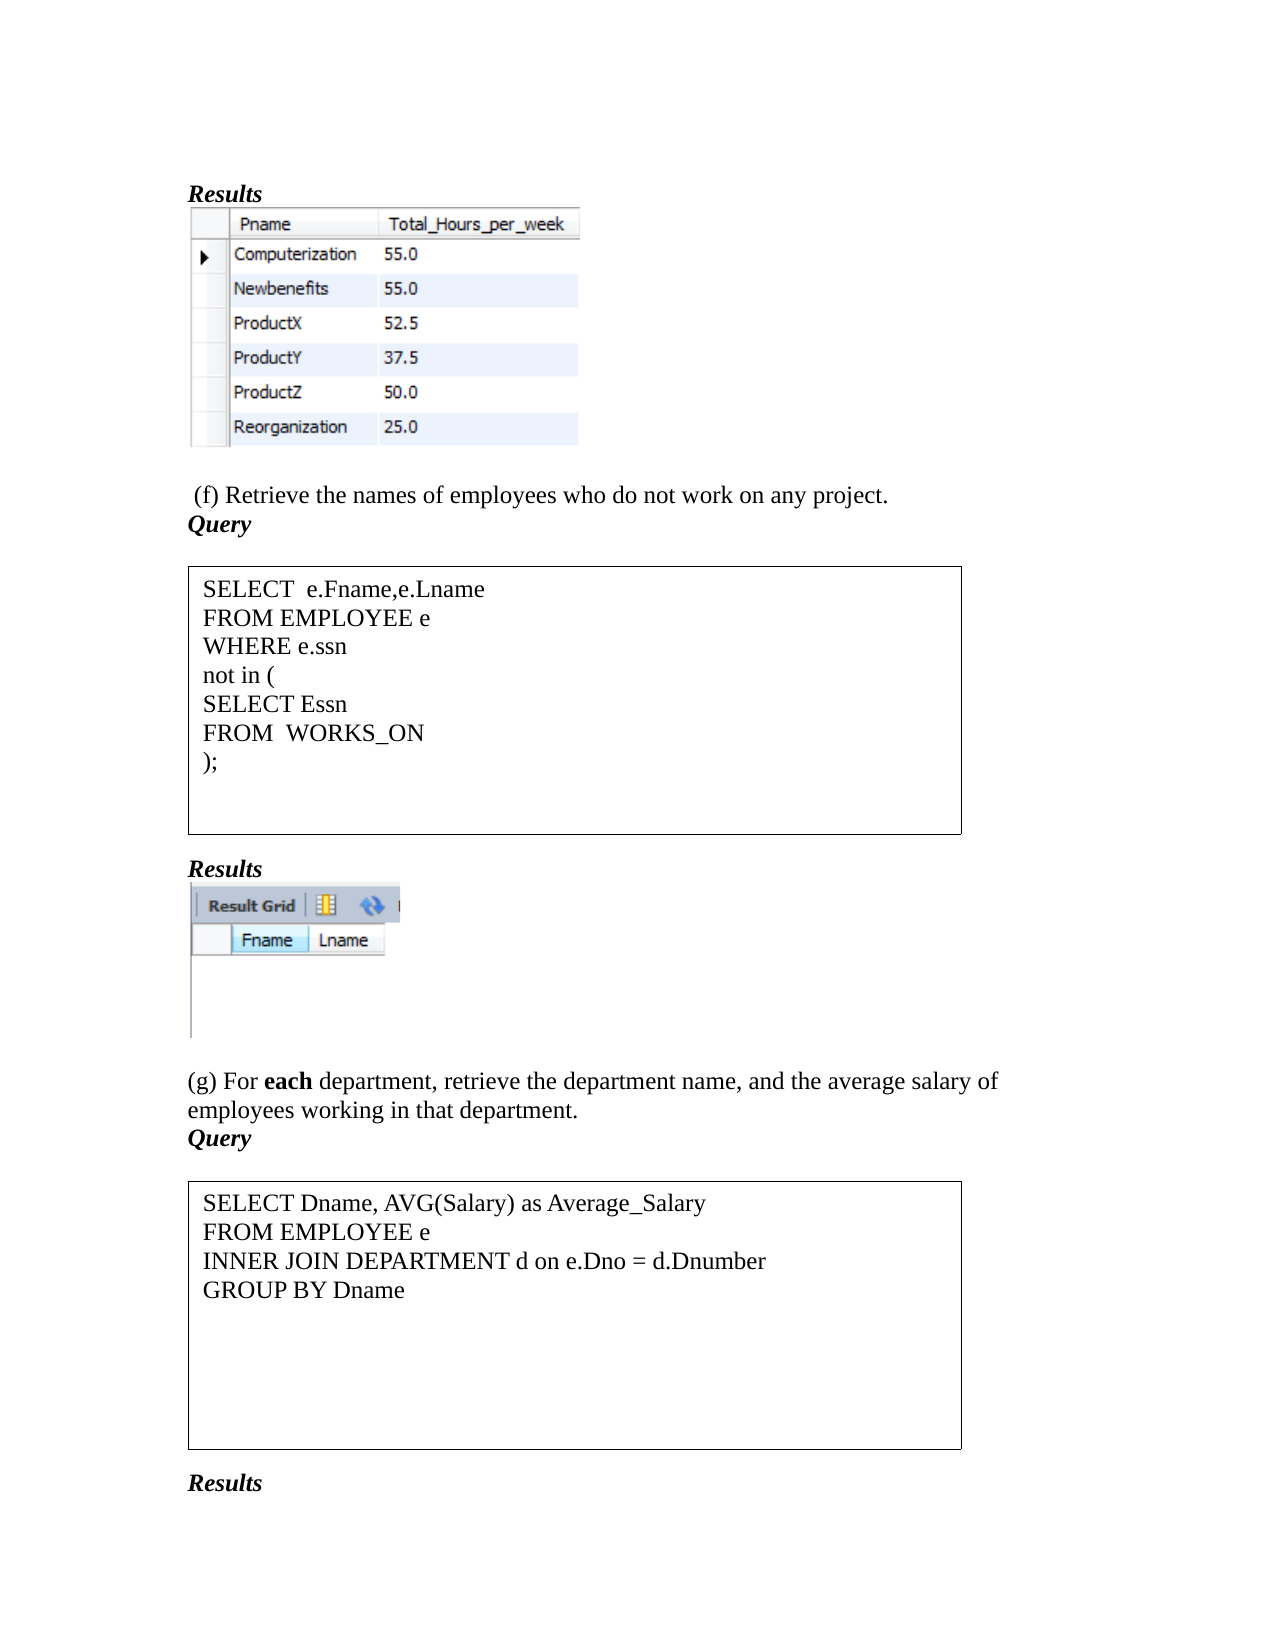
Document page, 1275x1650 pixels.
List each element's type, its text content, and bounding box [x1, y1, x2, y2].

text FROM EMPLOYEE e [203, 603, 946, 631]
text Results [187, 1468, 1087, 1497]
text GROUP BY Dname [203, 1275, 946, 1303]
text FROM WORKS_ON [203, 718, 946, 746]
text SELECT Essn [203, 689, 946, 718]
text SELECT e.Fname,e.Lname [203, 574, 946, 603]
text ); [203, 746, 946, 775]
text SELECT Dname, AVG(Salary) as Average_Salary [203, 1188, 946, 1217]
text Results [187, 854, 1087, 882]
text FROM EMPLOYEE e [203, 1217, 946, 1246]
text WHERE e.ssn [203, 631, 946, 660]
text (g) For each department, retrieve the department name, and the average salary of employees working in that department. [187, 1066, 1087, 1123]
text INNER JOIN DEPARTMENT d on e.Dno = d.Dnumber [203, 1246, 946, 1275]
text (f) Retrieve the names of employees who do not work on any project. [187, 480, 1087, 509]
text Query [187, 1123, 1087, 1152]
text Query [187, 509, 1087, 537]
text Results [187, 179, 1087, 207]
text not in ( [203, 660, 946, 689]
picture [190, 882, 400, 1038]
picture [190, 207, 585, 452]
